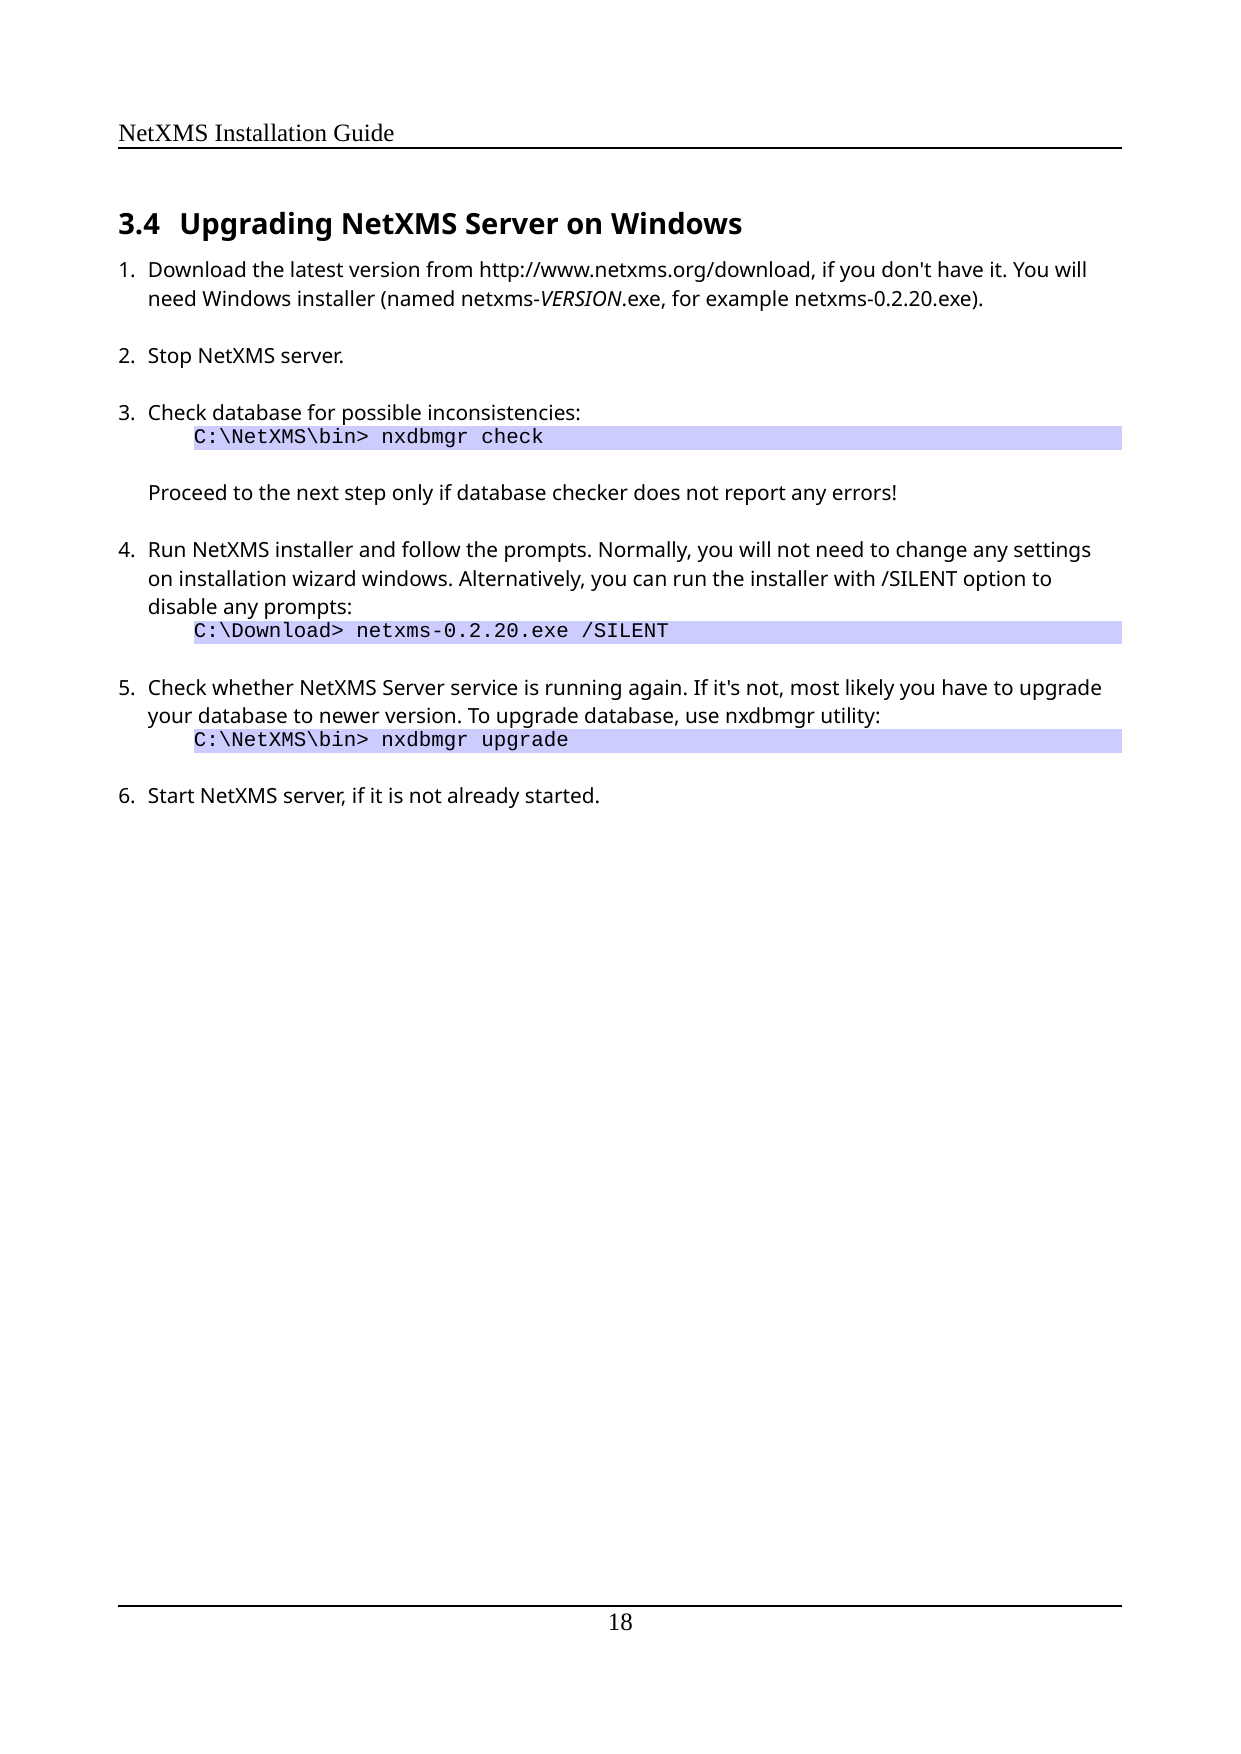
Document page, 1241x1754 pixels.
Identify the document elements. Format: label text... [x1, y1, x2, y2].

text Proceed to the next step only if database checker does not report any errors! [148, 478, 1122, 507]
list Start NetXMS server, if it is not already started. [118, 782, 1122, 810]
subtitle Upgrading NetXMS Server on Windows [118, 203, 1122, 243]
list Download the latest version from http://www.netxms.org/download, if you don't have it. You will need Windows installer (named netxms-VERSION.exe, for example netxms-0.2.20.exe). [118, 256, 1122, 312]
list Run NetXMS installer and follow the prompts. Normally, you will not need to change any settings on installation wizard windows. Alternatively, you can run the installer with /SILENT option to disable any prompts: [118, 535, 1122, 621]
list Stop NetXMS server. [118, 341, 1122, 369]
text C:\NetXMS\bin> nxdbmgr check [194, 426, 1122, 450]
text C:\NetXMS\bin> nxdbmgr upgrade [194, 729, 1122, 753]
text C:\Download> netxms-0.2.20.exe /SILENT [194, 621, 1122, 644]
list Check database for possible inconsistencies: [118, 398, 1122, 426]
list Check whether NetXMS Server service is running again. If it's not, most likely you have to upgrade your database to newer version. To upgrade database, use nxdbmgr utility: [118, 673, 1122, 729]
